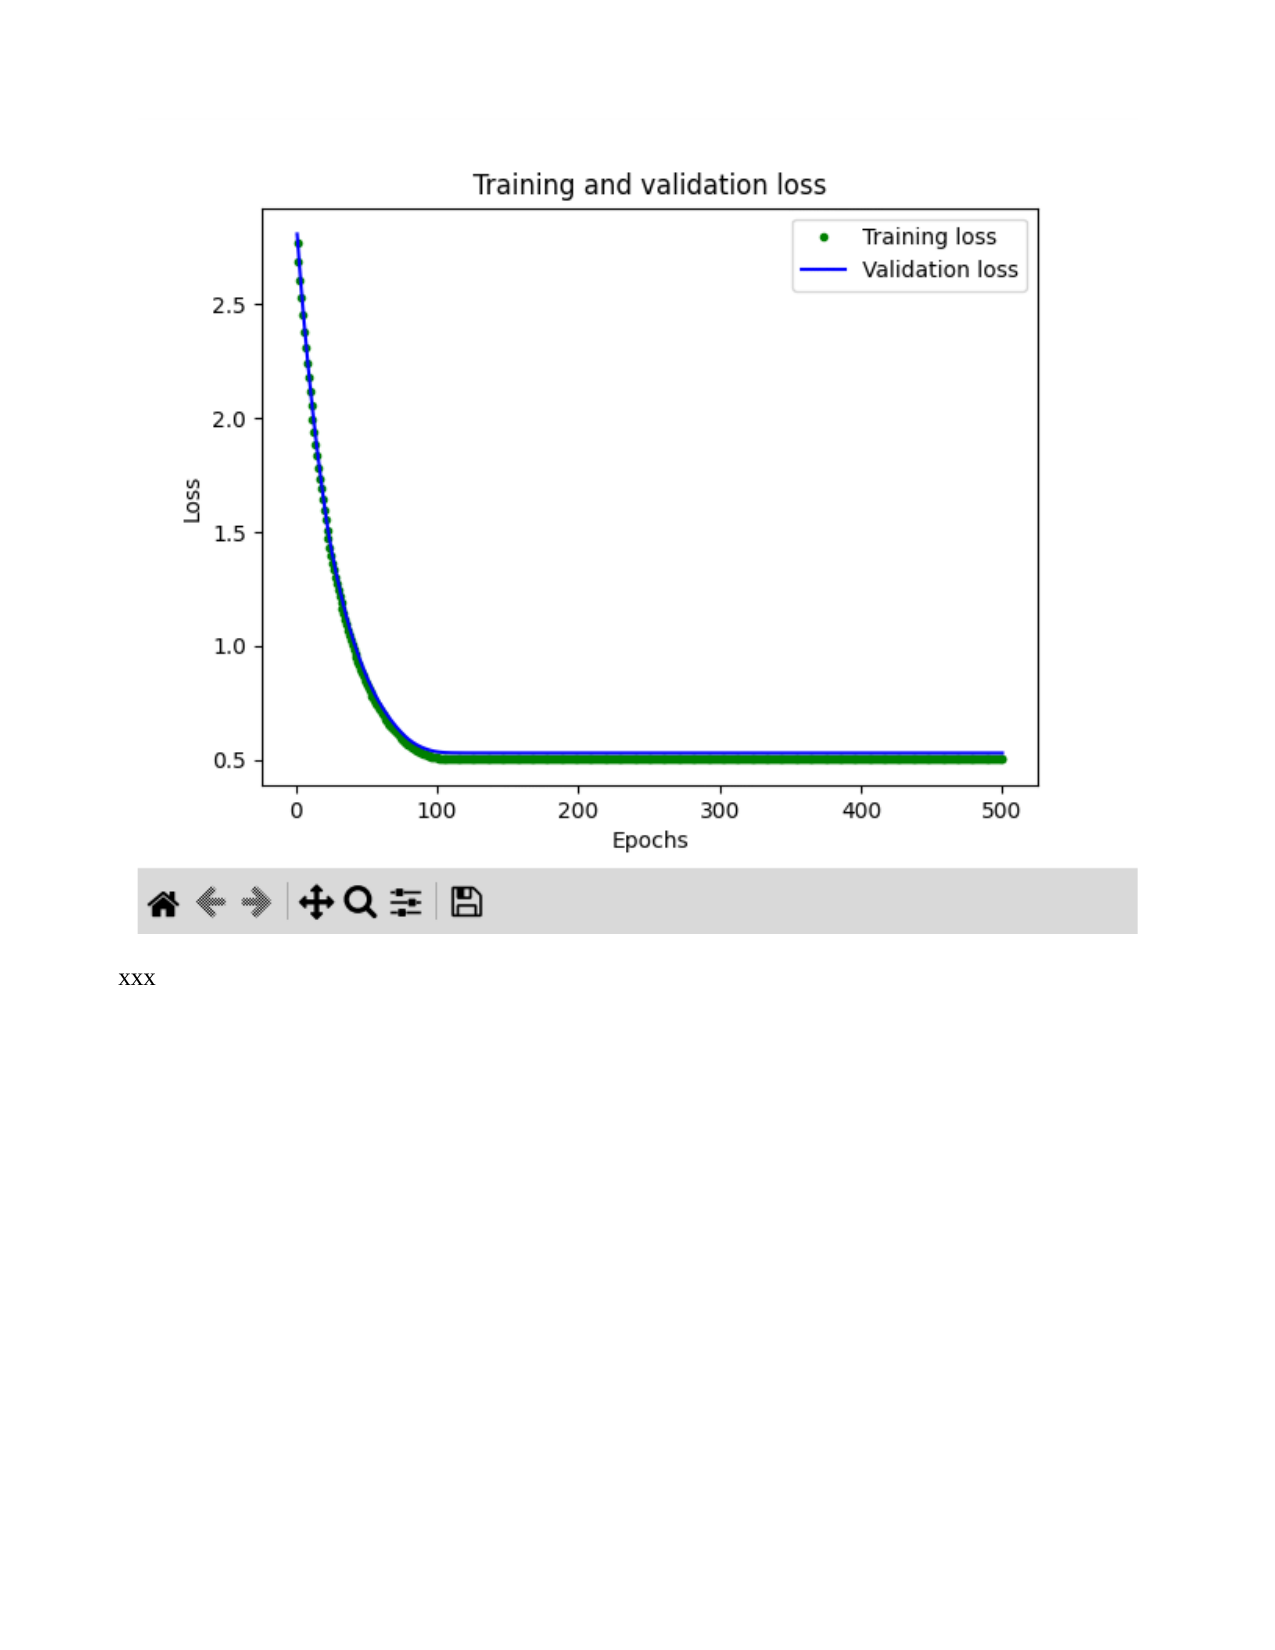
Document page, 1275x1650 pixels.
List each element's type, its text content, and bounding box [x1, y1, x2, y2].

picture [137, 118, 1138, 934]
text xxx [118, 962, 1157, 991]
